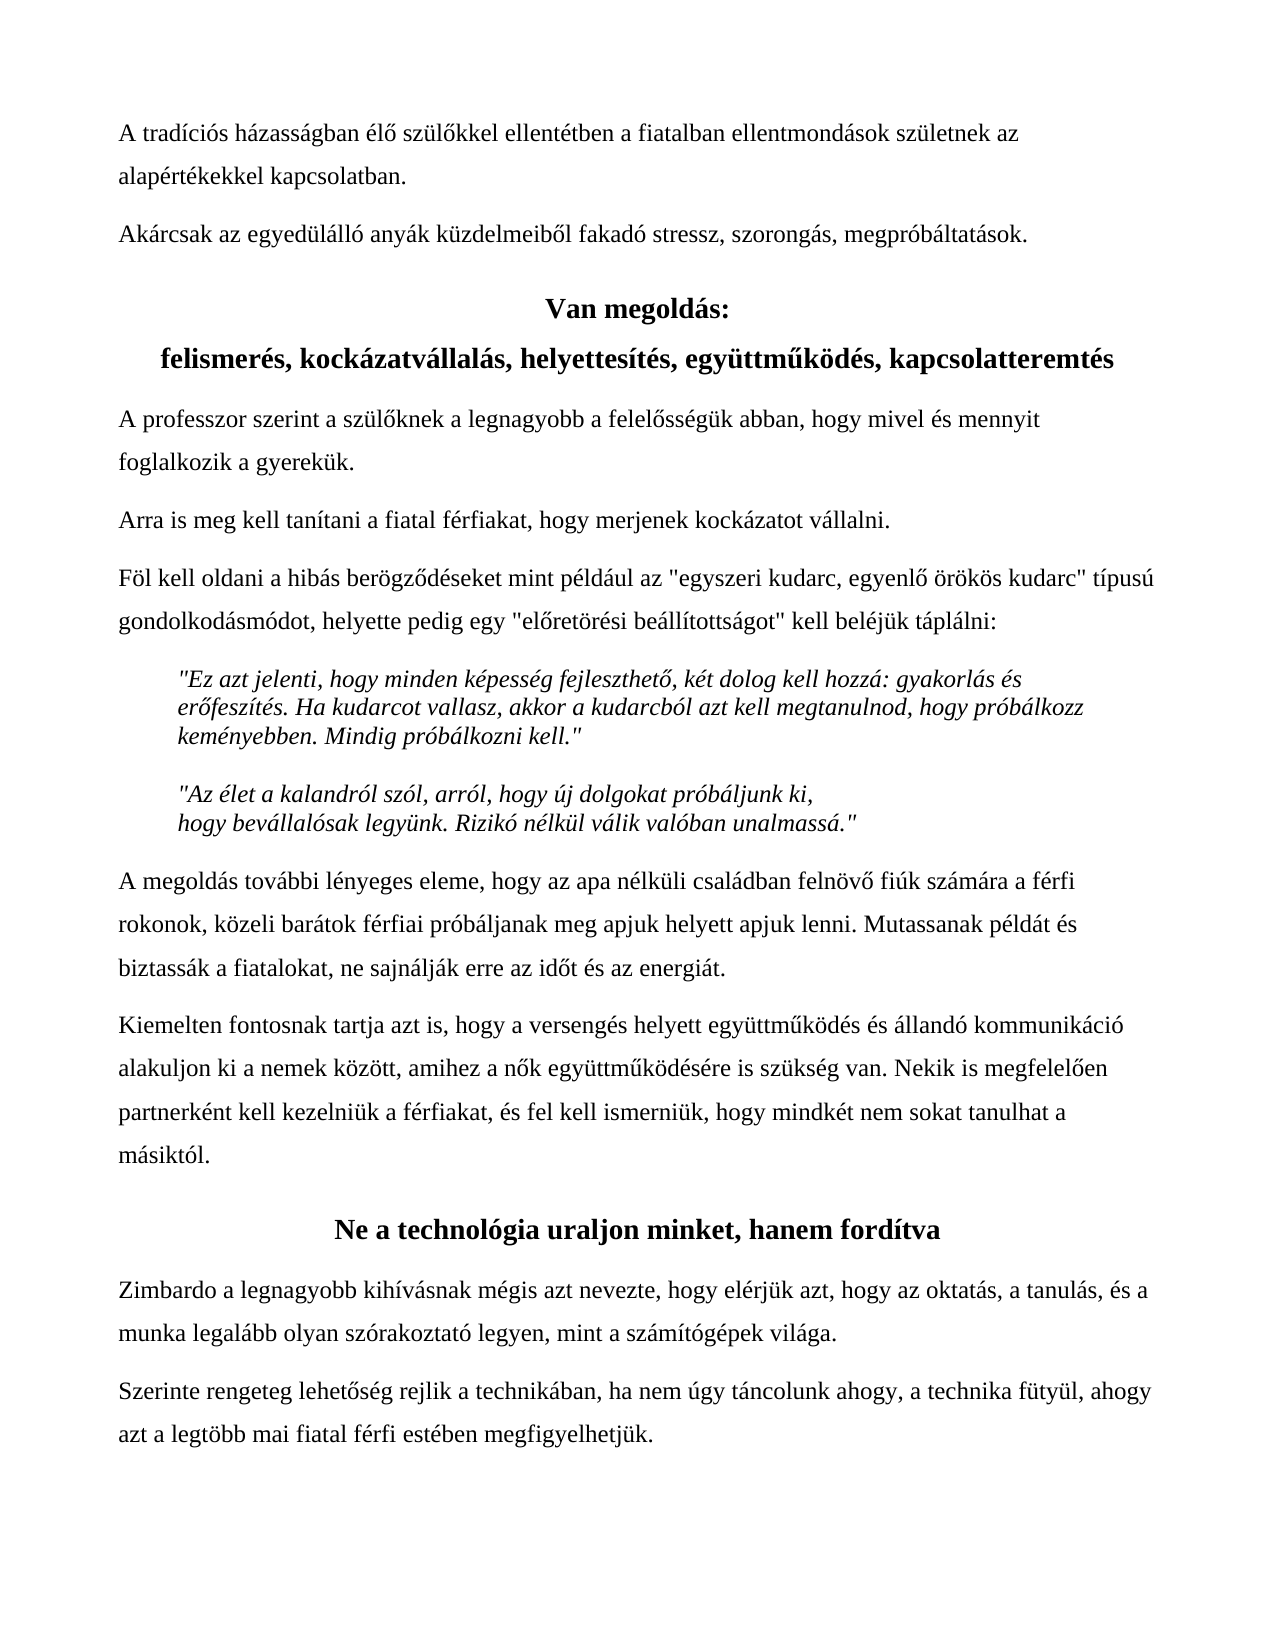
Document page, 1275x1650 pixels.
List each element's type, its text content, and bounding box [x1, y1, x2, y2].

text A tradíciós házasságban élő szülőkkel ellentétben a fiatalban ellentmondások születnek az alapértékekkel kapcsolatban. [118, 118, 1157, 190]
subtitle Ne a technológia uraljon minket, hanem fordítva [118, 1212, 1157, 1246]
text Arra is meg kell tanítani a fiatal férfiakat, hogy merjenek kockázatot vállalni. [118, 505, 1157, 534]
text Szerinte rengeteg lehetőség rejlik a technikában, ha nem úgy táncolunk ahogy, a technika fütyül, ahogy azt a legtöbb mai fiatal férfi estében megfigyelhetjük. [118, 1376, 1157, 1448]
text Akárcsak az egyedülálló anyák küzdelmeiből fakadó stressz, szorongás, megpróbáltatások. [118, 219, 1157, 248]
text A professzor szerint a szülőknek a legnagyobb a felelősségük abban, hogy mivel és mennyit foglalkozik a gyerekük. [118, 404, 1157, 476]
subtitle Van megoldás: felismerés, kockázatvállalás, helyettesítés, együttműködés, kapcsolatteremtés [118, 291, 1157, 375]
text Kiemelten fontosnak tartja azt is, hogy a versengés helyett együttműködés és állandó kommunikáció alakuljon ki a nemek között, amihez a nők együttműködésére is szükség van. Nekik is megfelelően partnerként kell kezelniük a férfiakat, és fel kell ismerniük, hogy mindkét nem sokat tanulhat a másiktól. [118, 1010, 1157, 1168]
text Föl kell oldani a hibás berögződéseket mint például az "egyszeri kudarc, egyenlő örökös kudarc" típusú gondolkodásmódot, helyette pedig egy "előretörési beállítottságot" kell beléjük táplálni: [118, 563, 1157, 635]
text Zimbardo a legnagyobb kihívásnak mégis azt nevezte, hogy elérjük azt, hogy az oktatás, a tanulás, és a munka legalább olyan szórakoztató legyen, mint a számítógépek világa. [118, 1275, 1157, 1347]
text A megoldás további lényeges eleme, hogy az apa nélküli családban felnövő fiúk számára a férfi rokonok, közeli barátok férfiai próbáljanak meg apjuk helyett apjuk lenni. Mutassanak példát és biztassák a fiatalokat, ne sajnálják erre az időt és az energiát. [118, 866, 1157, 981]
text "Ez azt jelenti, hogy minden képesség fejleszthető, két dolog kell hozzá: gyakorlás és erőfeszítés. Ha kudarcot vallasz, akkor a kudarcból azt kell megtanulnod, hogy próbálkozz keményebben. Mindig próbálkozni kell." [177, 664, 1098, 750]
text "Az élet a kalandról szól, arról, hogy új dolgokat próbáljunk ki, hogy bevállalósak legyünk. Rizikó nélkül válik valóban unalmassá." [177, 779, 1098, 837]
